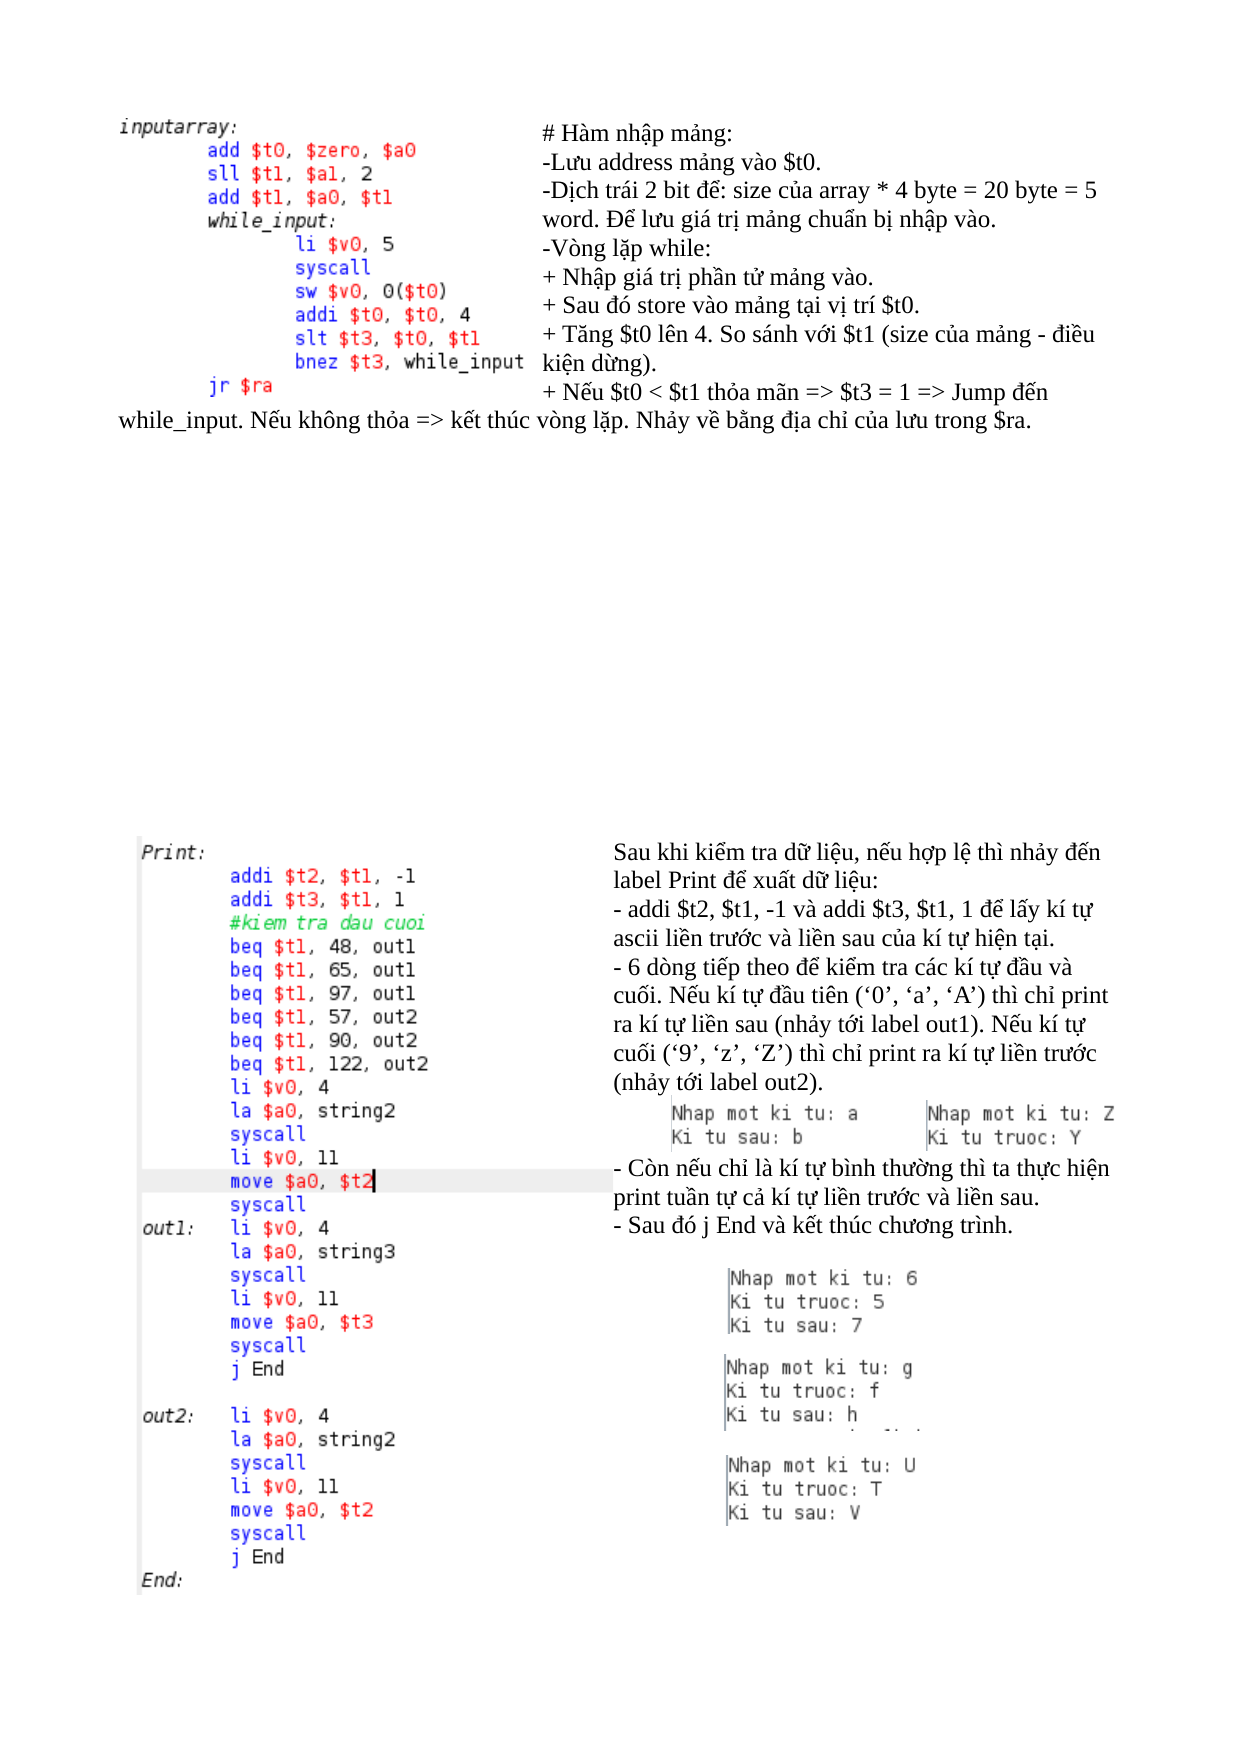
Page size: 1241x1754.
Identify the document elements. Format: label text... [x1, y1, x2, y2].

picture [120, 118, 542, 397]
picture [723, 1354, 932, 1431]
picture [136, 836, 614, 1595]
text # Hàm nhập mảng: [542, 118, 1122, 147]
picture [725, 1455, 937, 1526]
text + Sau đó store vào mảng tại vị trí $t0. [542, 291, 1122, 319]
text -Vòng lặp while: [542, 233, 1122, 262]
text - Sau đó j End và kết thúc chương trình. [614, 1211, 1122, 1239]
picture [671, 1095, 876, 1152]
picture [727, 1268, 942, 1334]
text - 6 dòng tiếp theo để kiểm tra các kí tự đầu và cuối. Nếu kí tự đầu tiên (‘0’, ‘a’, ‘A’) thì chỉ print ra kí tự liền sau (nhảy tới label out1). Nếu kí tự cuối (‘9’, ‘z’, ‘Z’) thì chỉ print ra kí tự liền trước (nhảy tới label out2). [614, 952, 1122, 1096]
text - addi $t2, $t1, -1 và addi $t3, $t1, 1 để lấy kí tự ascii liền trước và liền sau của kí tự hiện tại. [614, 894, 1122, 952]
picture [926, 1100, 1136, 1151]
text + Nếu $t0 < $t1 thỏa mãn => $t3 = 1 => Jump đến while_input. Nếu không thỏa => kết thúc vòng lặp. Nhảy về bằng địa chỉ của lưu trong $ra. [118, 377, 1122, 434]
text + Tăng $t0 lên 4. So sánh với $t1 (size của mảng - điều kiện dừng). [542, 319, 1122, 377]
text -Lưu address mảng vào $t0. [542, 147, 1122, 176]
text + Nhập giá trị phần tử mảng vào. [542, 262, 1122, 291]
text -Dịch trái 2 bit để: size của array * 4 byte = 20 byte = 5 word. Để lưu giá trị mảng chuẩn bị nhập vào. [542, 176, 1122, 233]
text Sau khi kiểm tra dữ liệu, nếu hợp lệ thì nhảy đến label Print để xuất dữ liệu: [614, 837, 1122, 894]
text - Còn nếu chỉ là kí tự bình thường thì ta thực hiện print tuần tự cả kí tự liền trước và liền sau. [614, 1153, 1122, 1211]
